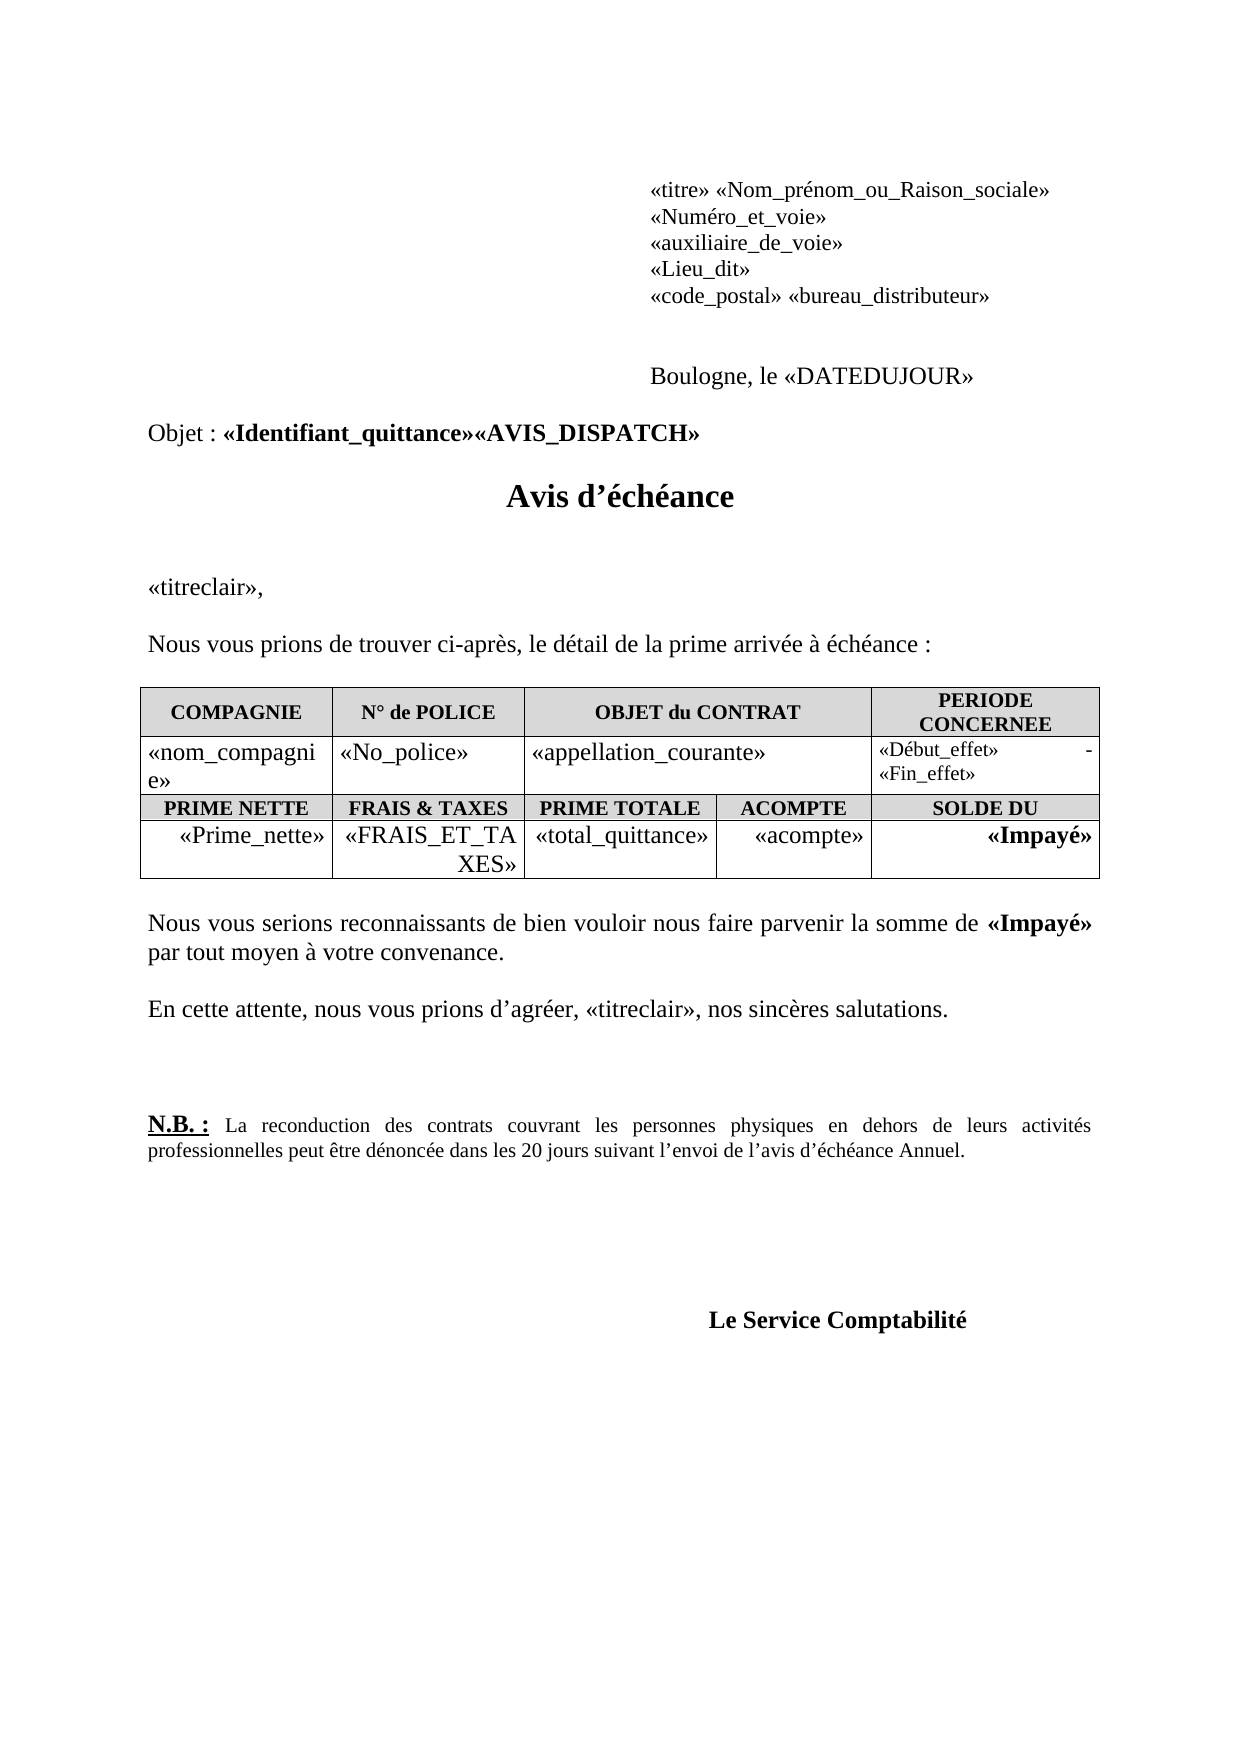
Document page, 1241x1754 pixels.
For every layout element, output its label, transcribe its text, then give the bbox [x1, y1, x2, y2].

subtitle Avis d’échéance [148, 476, 1093, 514]
table_cell ACOMPTE [717, 795, 871, 819]
text «Numéro_et_voie» [148, 203, 1093, 229]
table_header COMPAGNIE [141, 688, 332, 736]
text N.B. : La reconduction des contrats couvrant les personnes physiques en dehors de leurs activités professionnelles peut être dénoncée dans les 20 jours suivant l’envoi de l’avis d’échéance Annuel. [148, 1109, 1093, 1162]
table_cell «FRAIS_ET_TAXES» [333, 821, 524, 878]
text En cette attente, nous vous prions d’agréer, «titreclair», nos sincères salutations. [148, 994, 1093, 1023]
text «auxiliaire_de_voie» [148, 229, 1093, 255]
table_cell «acompte» [717, 821, 871, 878]
text Le Service Comptabilité [148, 1306, 1093, 1334]
table_cell PRIME TOTALE [525, 795, 716, 819]
text «code_postal» «bureau_distributeur» [148, 282, 1093, 308]
text «Lieu_dit» [148, 255, 1093, 282]
table_cell FRAIS & TAXES [333, 795, 524, 819]
text Nous vous serions reconnaissants de bien vouloir nous faire parvenir la somme de «Impayé» par tout moyen à votre convenance. [148, 908, 1093, 965]
table_cell «Prime_nette» [141, 821, 332, 878]
table_cell «Impayé» [872, 821, 1099, 878]
text «titreclair», [148, 572, 1093, 600]
text Nous vous prions de trouver ci-après, le détail de la prime arrivée à échéance : [148, 629, 1093, 658]
table_cell PRIME NETTE [141, 795, 332, 819]
text Boulogne, le «DATEDUJOUR» [148, 361, 1093, 389]
table_header PERIODE CONCERNEE [872, 688, 1099, 736]
table_cell «Début_effet» - «Fin_effet» [872, 737, 1099, 794]
table_header OBJET du CONTRAT [525, 688, 871, 736]
text Objet : «Identifiant_quittance»«AVIS_DISPATCH» [148, 418, 1093, 447]
table_header N° de POLICE [333, 688, 524, 736]
table_cell SOLDE DU [872, 795, 1099, 819]
table_cell «No_police» [333, 737, 524, 794]
table_cell «total_quittance» [525, 821, 716, 878]
text «titre» «Nom_prénom_ou_Raison_sociale» [148, 176, 1093, 203]
table_cell «nom_compagnie» [141, 737, 332, 794]
table_cell «appellation_courante» [525, 737, 871, 794]
